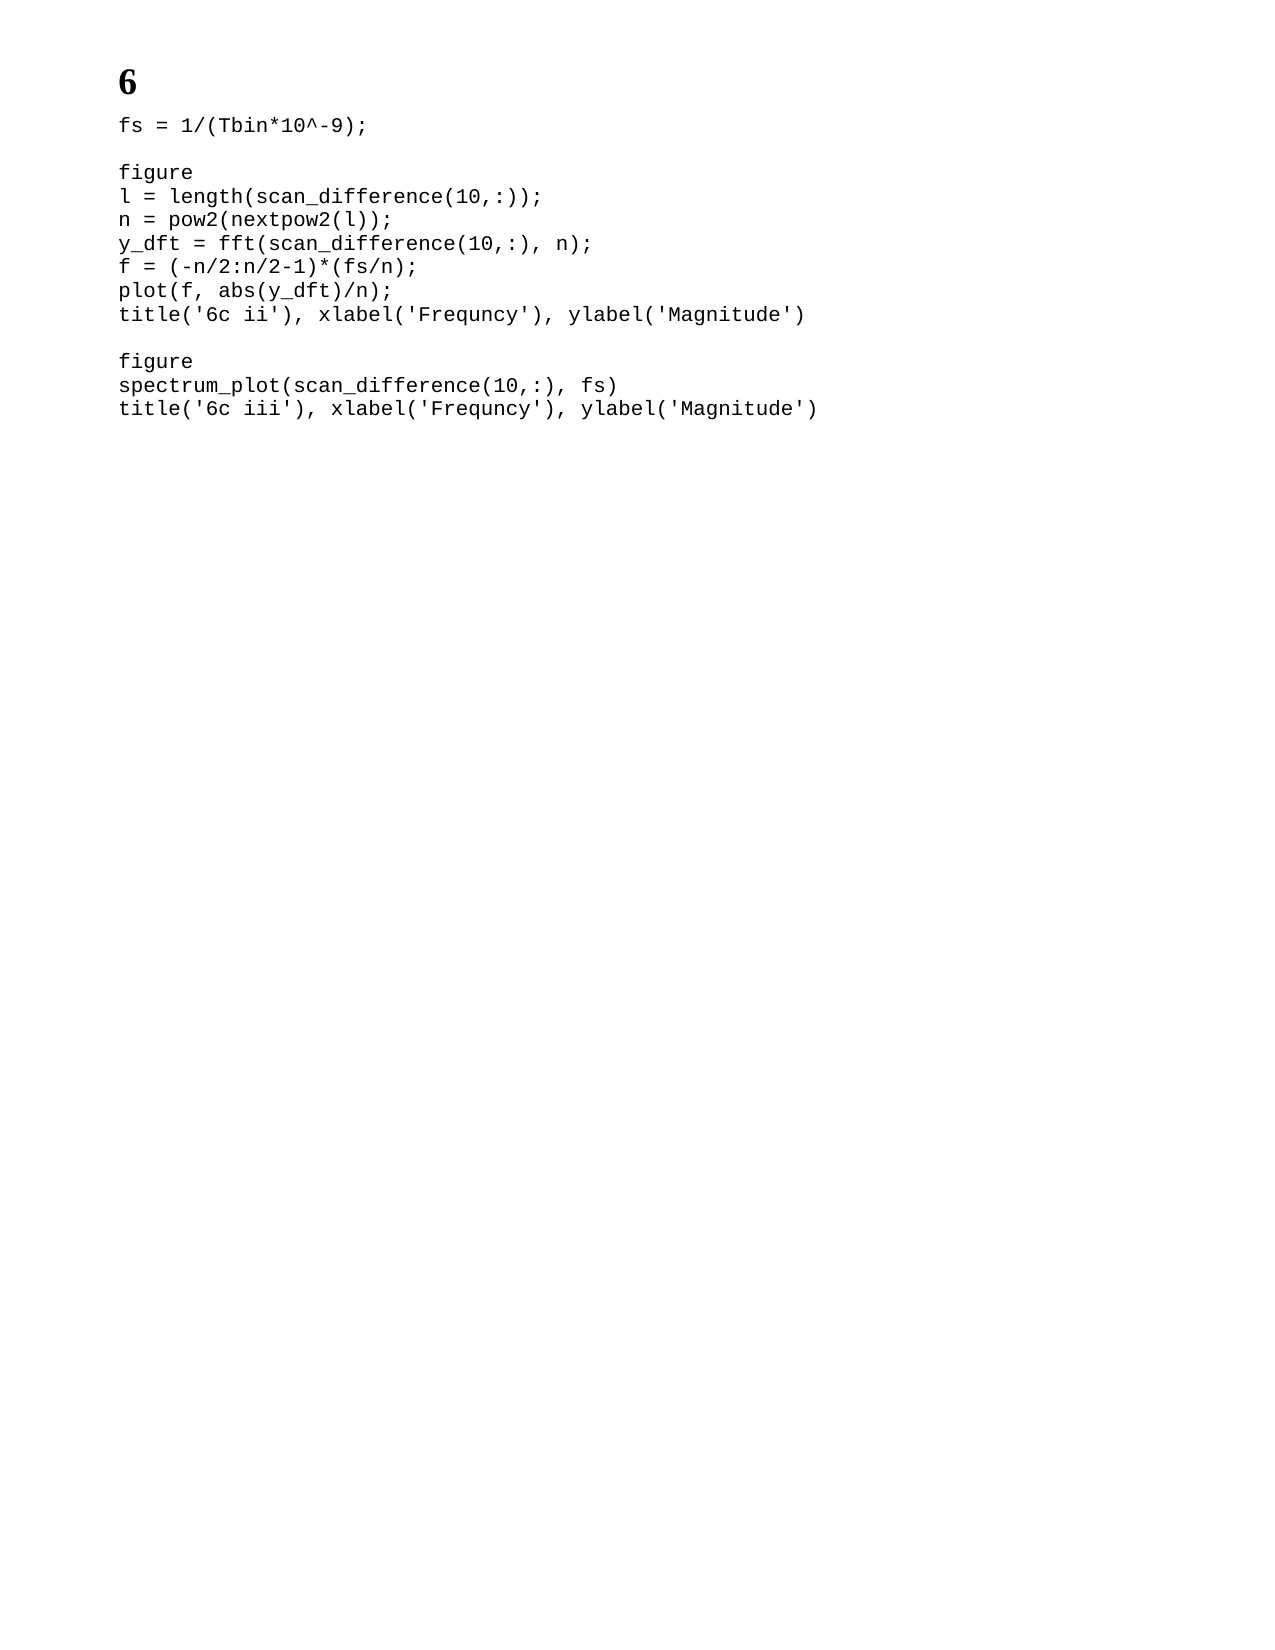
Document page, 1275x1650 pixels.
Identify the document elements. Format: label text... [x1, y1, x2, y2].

text figure [118, 351, 1216, 375]
text y_dft = fft(scan_difference(10,:), n); [118, 233, 1216, 257]
subtitle 6 [118, 59, 1216, 102]
text plot(f, abs(y_dft)/n); [118, 280, 1216, 304]
text l = length(scan_difference(10,:)); [118, 186, 1216, 209]
text title('6c ii'), xlabel('Frequncy'), ylabel('Magnitude') [118, 304, 1216, 327]
text spectrum_plot(scan_difference(10,:), fs) [118, 375, 1216, 398]
text title('6c iii'), xlabel('Frequncy'), ylabel('Magnitude') [118, 398, 1216, 422]
text fs = 1/(Tbin*10^-9); [118, 115, 1216, 138]
text figure [118, 162, 1216, 186]
text f = (-n/2:n/2-1)*(fs/n); [118, 257, 1216, 280]
text n = pow2(nextpow2(l)); [118, 209, 1216, 233]
